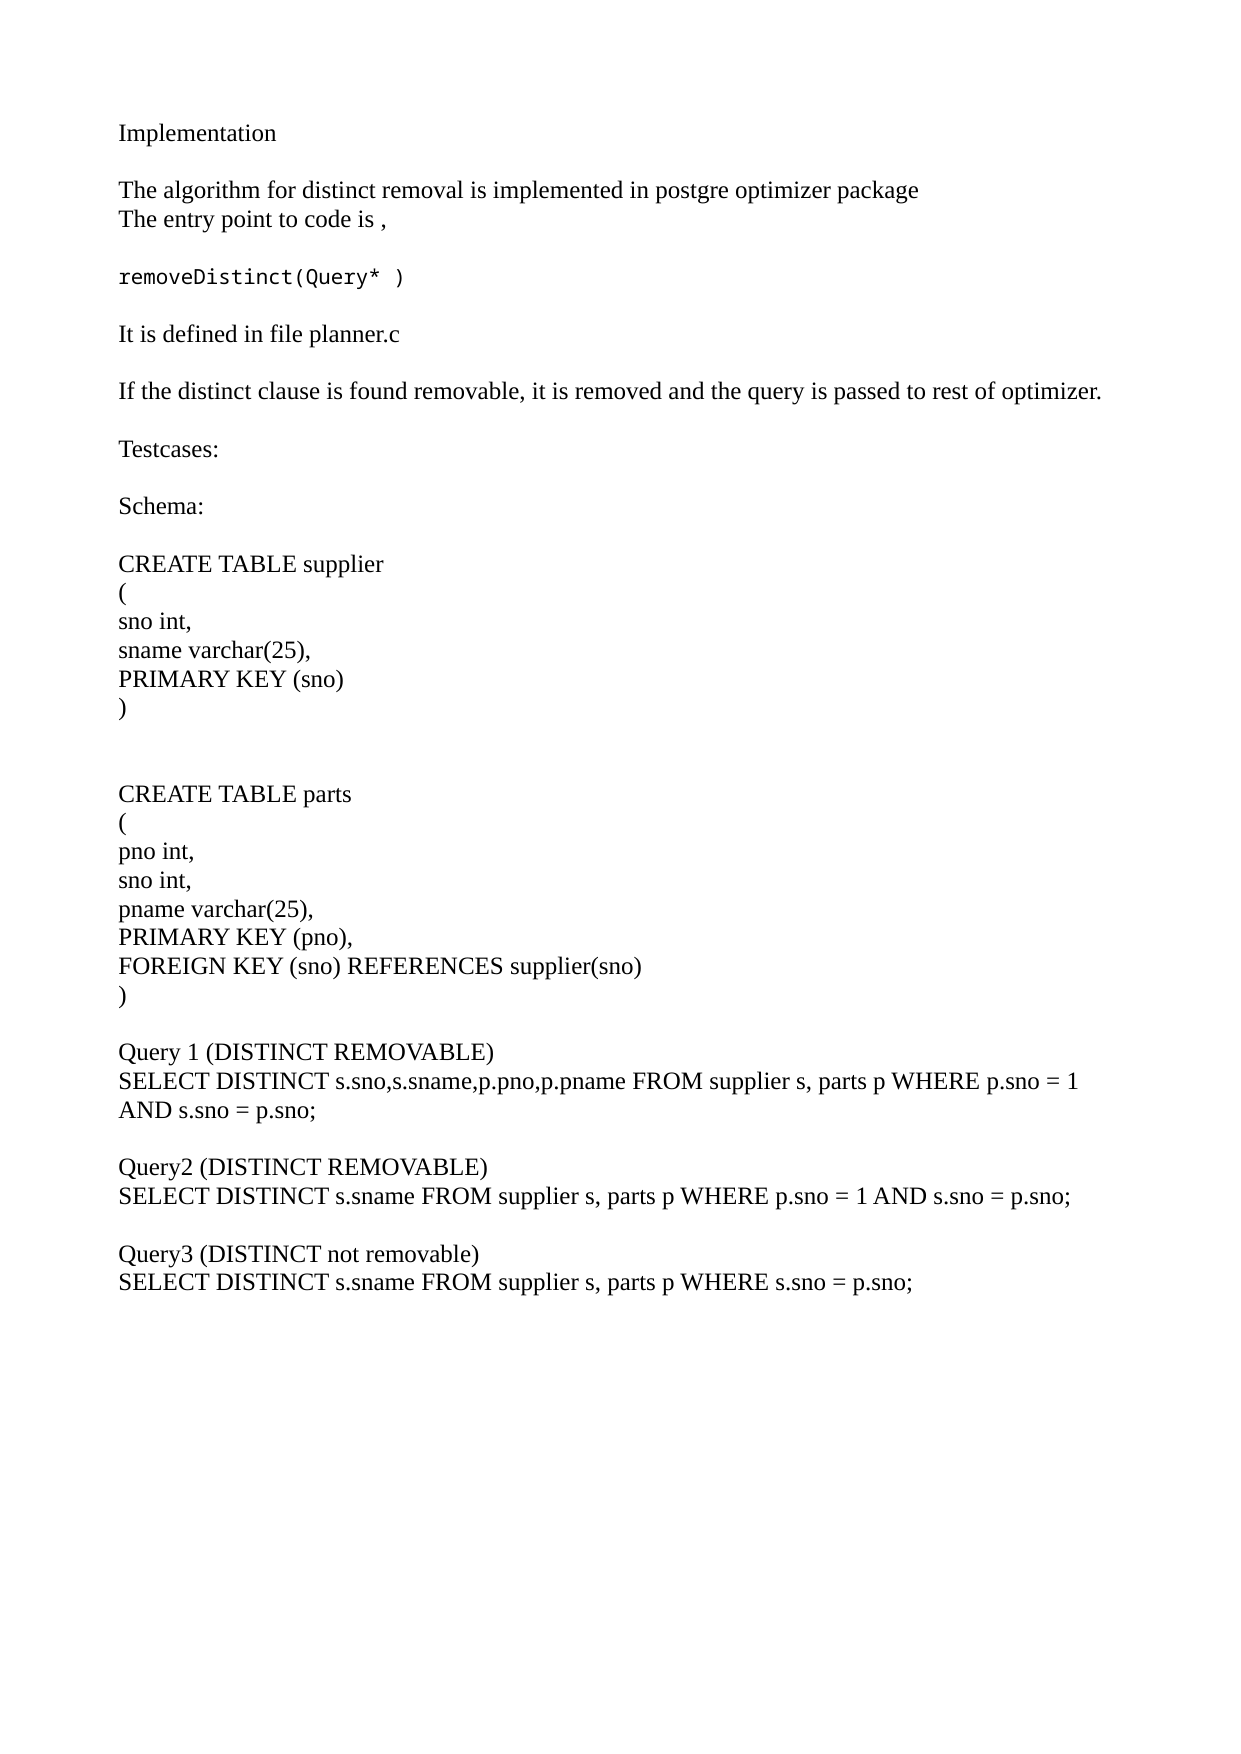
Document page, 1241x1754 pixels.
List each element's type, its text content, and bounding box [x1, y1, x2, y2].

text Query2 (DISTINCT REMOVABLE) [118, 1152, 1122, 1181]
text ) [118, 692, 1122, 721]
text pno int, [118, 836, 1122, 865]
text SELECT DISTINCT s.sname FROM supplier s, parts p WHERE s.sno = p.sno; [118, 1267, 1122, 1296]
text pname varchar(25), [118, 894, 1122, 922]
text PRIMARY KEY (pno), [118, 922, 1122, 951]
text If the distinct clause is found removable, it is removed and the query is passed to rest of optimizer. [118, 376, 1122, 405]
text SELECT DISTINCT s.sname FROM supplier s, parts p WHERE p.sno = 1 AND s.sno = p.sno; [118, 1181, 1122, 1210]
text FOREIGN KEY (sno) REFERENCES supplier(sno) [118, 951, 1122, 980]
text Query3 (DISTINCT not removable) [118, 1239, 1122, 1267]
text Testcases: [118, 434, 1122, 462]
text PRIMARY KEY (sno) [118, 664, 1122, 692]
text SELECT DISTINCT s.sno,s.sname,p.pno,p.pname FROM supplier s, parts p WHERE p.sno = 1 AND s.sno = p.sno; [118, 1066, 1122, 1124]
text The entry point to code is , [118, 204, 1122, 233]
text sno int, [118, 865, 1122, 894]
text sno int, [118, 606, 1122, 635]
text removeDistinct(Query* ) [118, 262, 1122, 290]
text It is defined in file planner.c [118, 319, 1122, 347]
text ) [118, 980, 1122, 1009]
text ( [118, 807, 1122, 836]
text CREATE TABLE parts [118, 779, 1122, 807]
text The algorithm for distinct removal is implemented in postgre optimizer package [118, 176, 1122, 204]
text ( [118, 577, 1122, 606]
text Implementation [118, 118, 1122, 147]
text CREATE TABLE supplier [118, 549, 1122, 577]
text Schema: [118, 491, 1122, 520]
text sname varchar(25), [118, 635, 1122, 664]
text Query 1 (DISTINCT REMOVABLE) [118, 1037, 1122, 1066]
